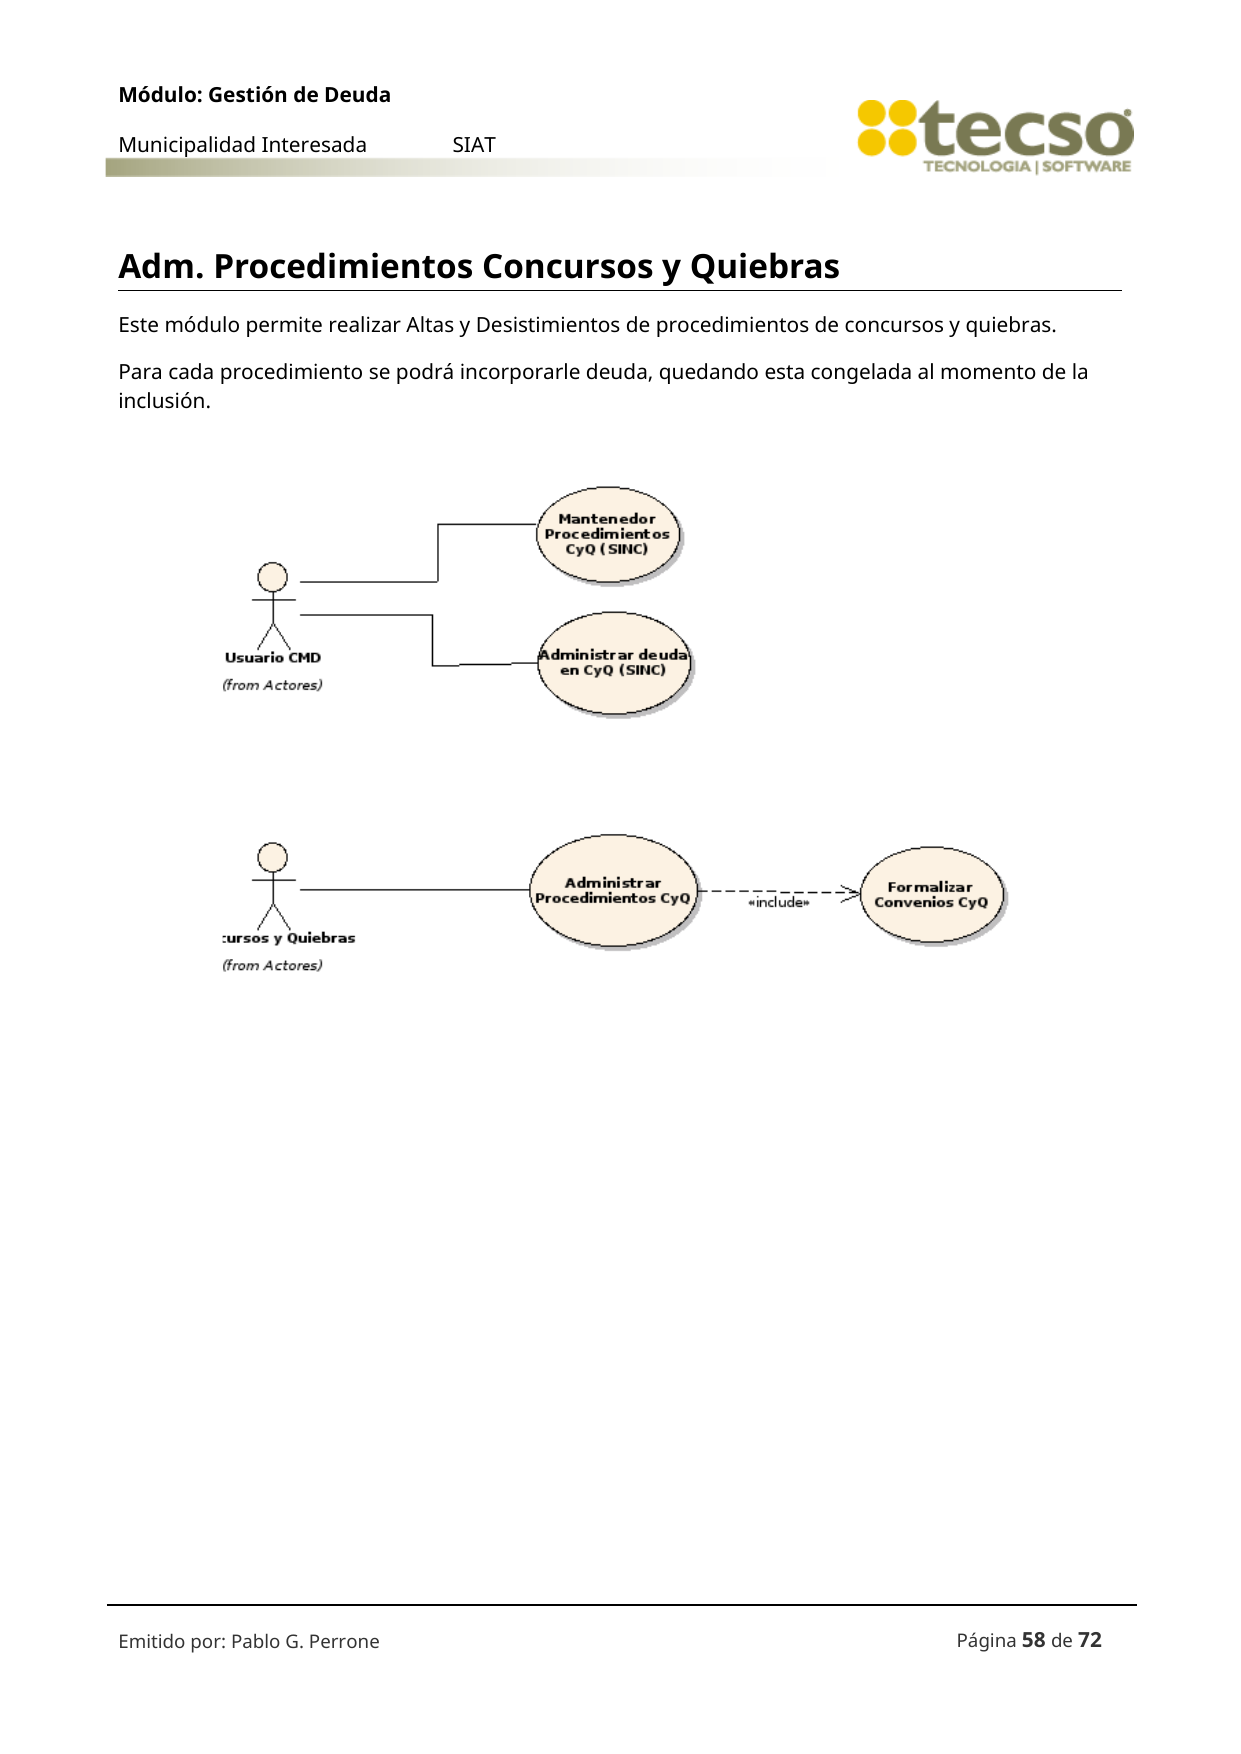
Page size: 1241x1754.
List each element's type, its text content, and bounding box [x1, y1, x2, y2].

text Para cada procedimiento se podrá incorporarle deuda, quedando esta congelada al momento de la inclusión. [118, 357, 1122, 414]
picture [105, 100, 1134, 177]
text Este módulo permite realizar Altas y Desistimientos de procedimientos de concursos y quiebras. [118, 310, 1122, 339]
subtitle Adm. Procedimientos Concursos y Quiebras [118, 243, 1122, 290]
picture [222, 473, 1018, 980]
